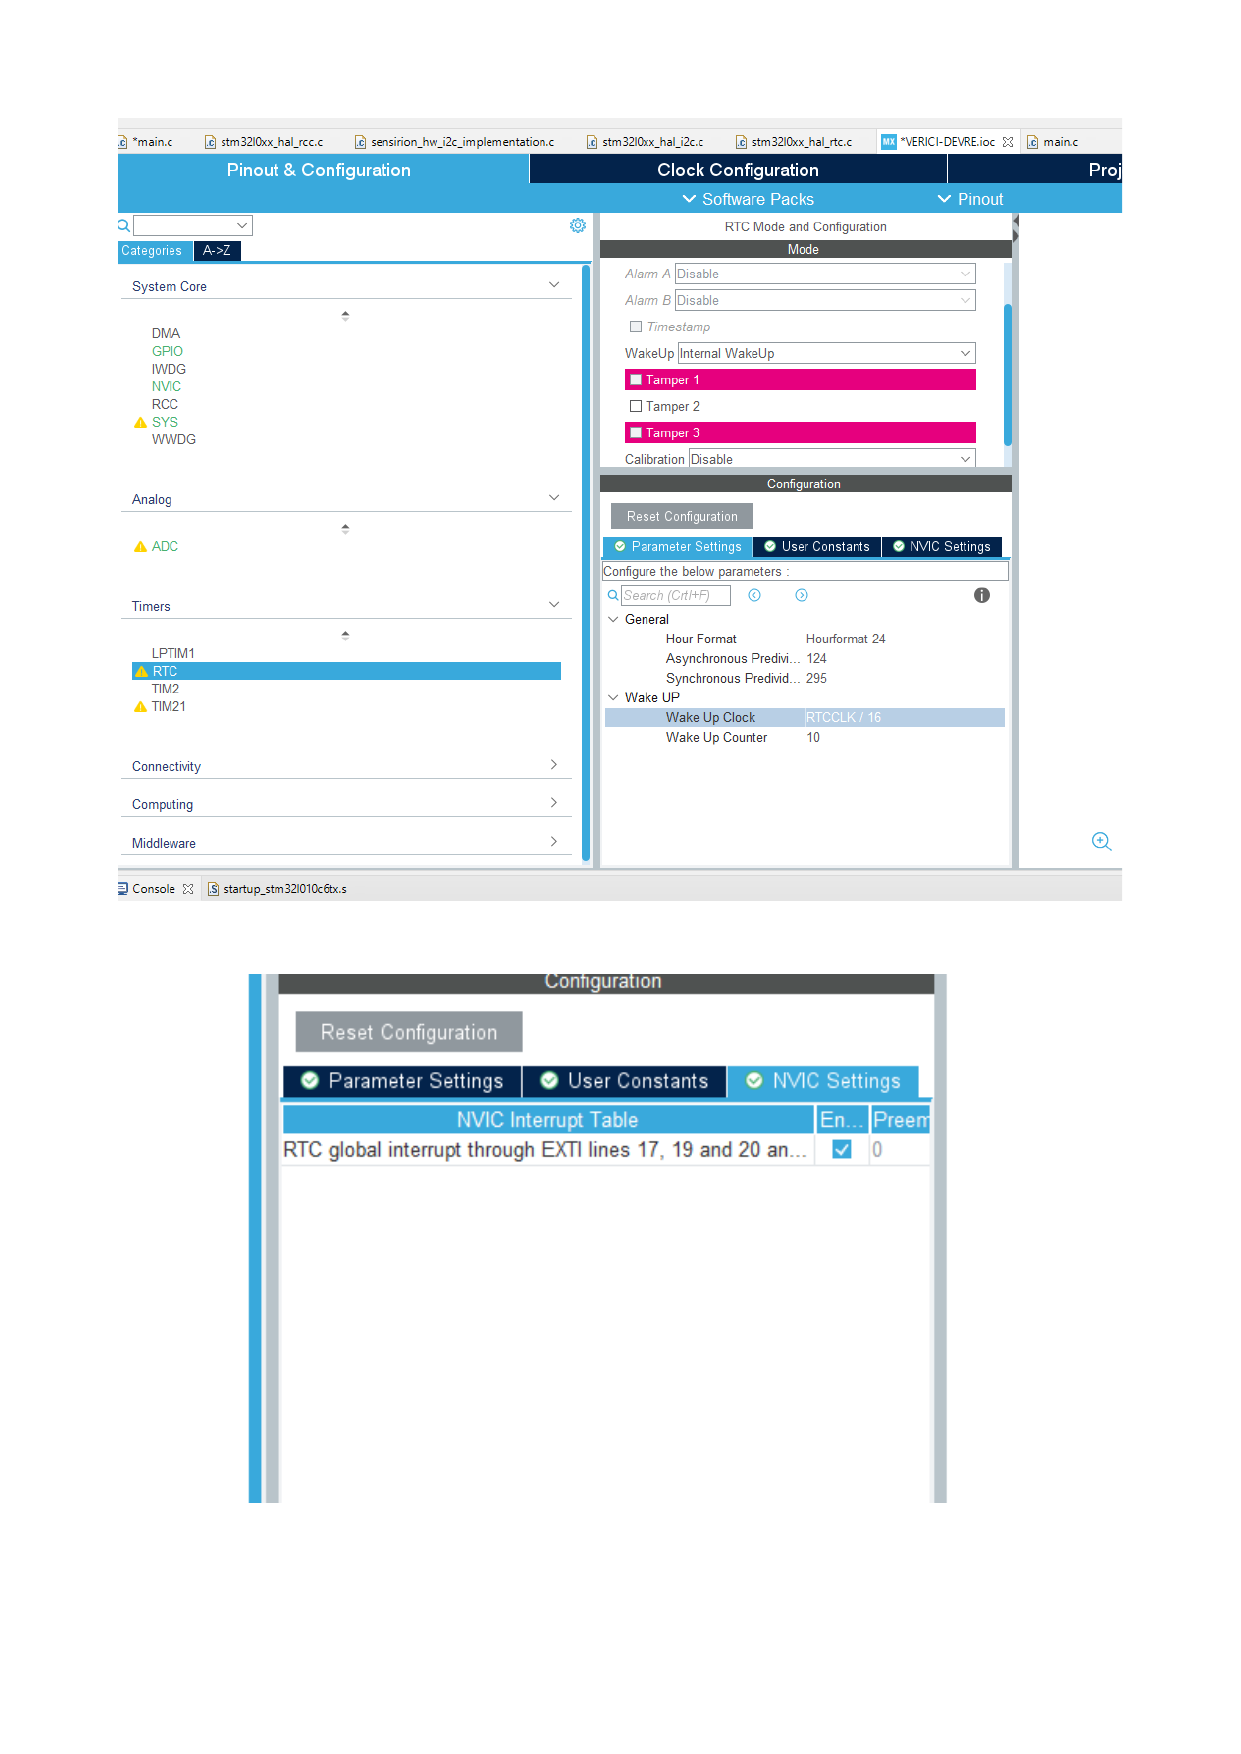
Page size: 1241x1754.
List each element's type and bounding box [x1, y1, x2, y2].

picture [246, 974, 994, 1503]
picture [118, 118, 1123, 901]
